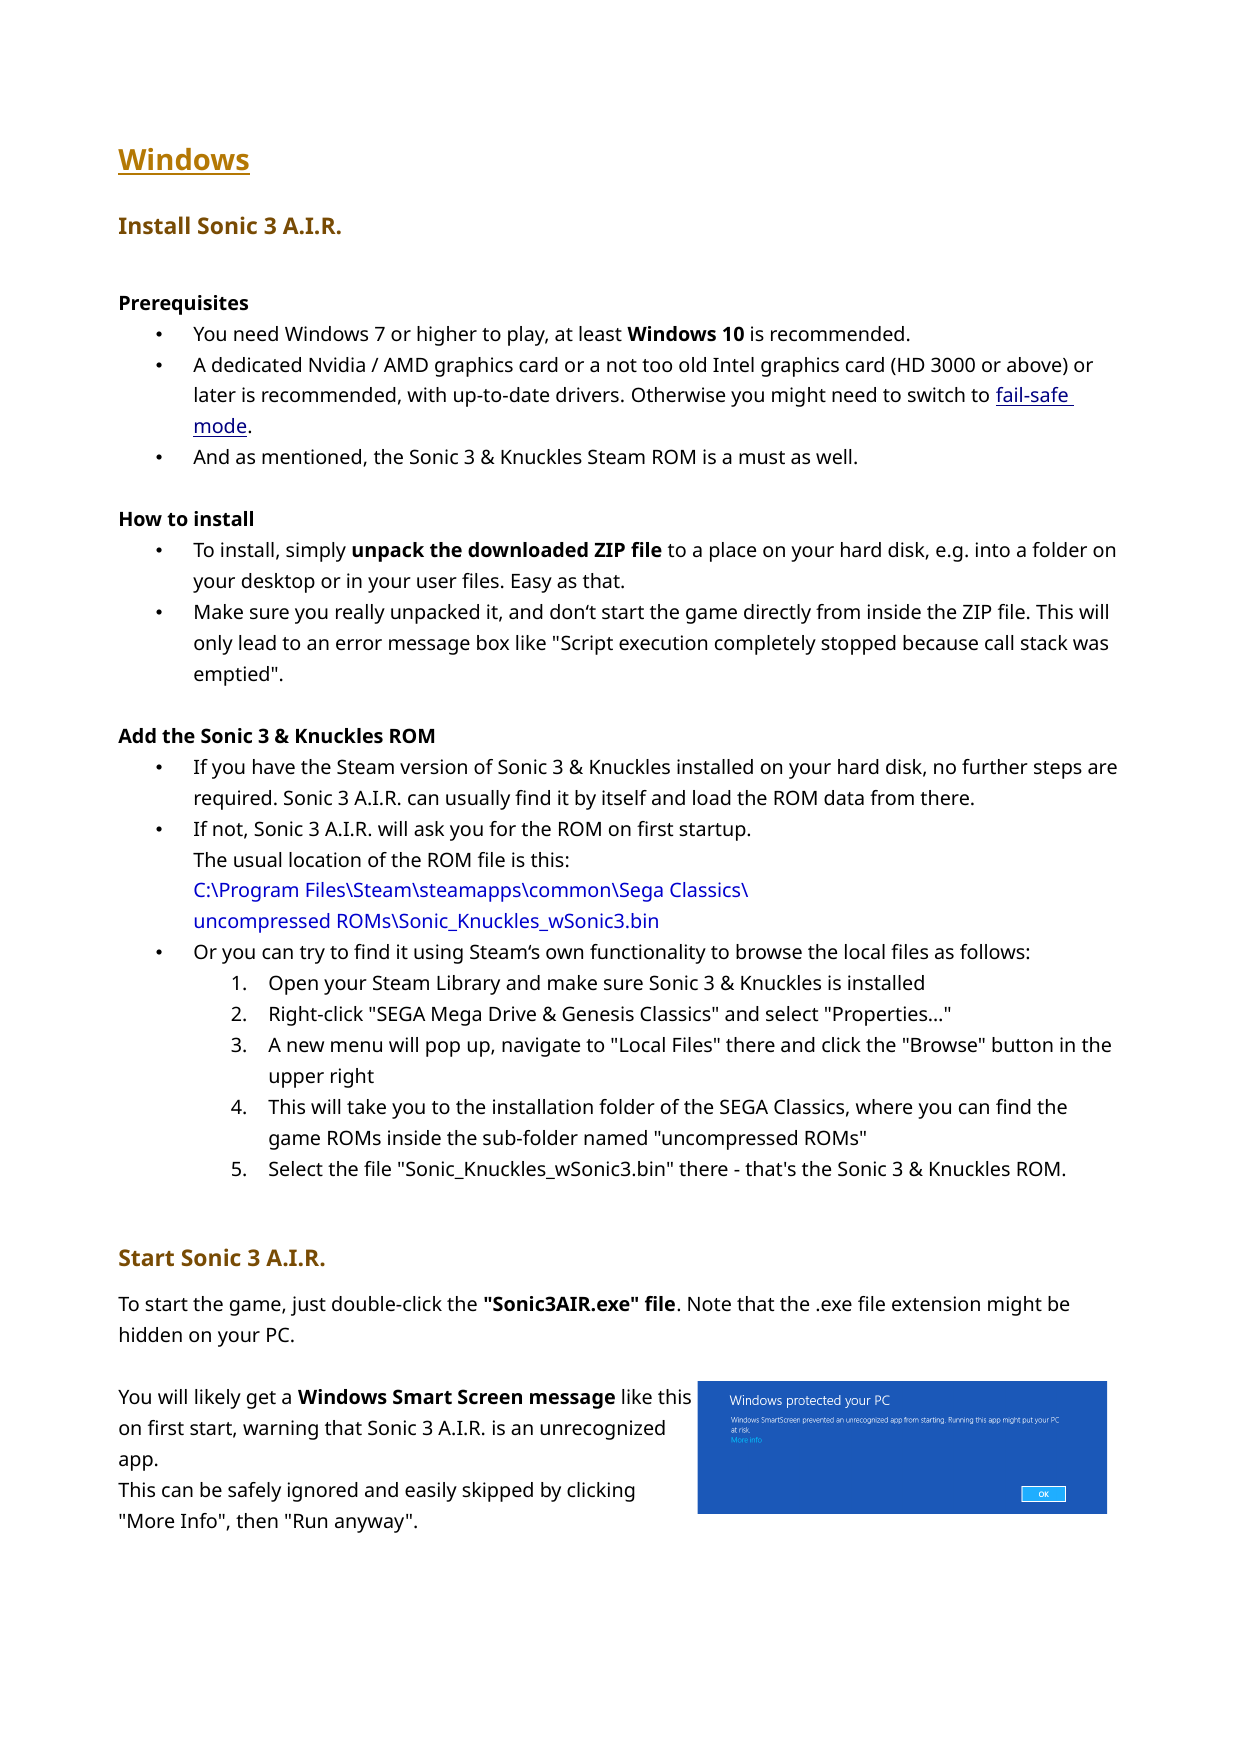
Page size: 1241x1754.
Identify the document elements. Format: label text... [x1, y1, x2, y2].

list If you have the Steam version of Sonic 3 & Knuckles installed on your hard disk, no further steps are required. Sonic 3 A.I.R. can usually find it by itself and load the ROM data from there. [156, 753, 1122, 811]
list Select the file "Sonic_Knuckles_wSonic3.bin" there - that's the Sonic 3 & Knuckles ROM. [231, 1155, 1122, 1182]
subtitle Windows [118, 139, 1122, 179]
list This will take you to the installation folder of the SEGA Classics, where you can find the game ROMs inside the sub-folder named "uncompressed ROMs" [231, 1093, 1122, 1151]
list Or you can try to find it using Steam‘s own functionality to browse the local files as follows: [156, 939, 1122, 966]
text Add the Sonic 3 & Knuckles ROM [118, 722, 1122, 749]
list And as mentioned, the Sonic 3 & Knuckles Steam ROM is a must as well. [156, 444, 1122, 471]
text To start the game, just double-click the "Sonic3AIR.exe" file. Note that the .exe file extension might be hidden on your PC. [118, 1291, 1122, 1348]
list Right-click "SEGA Mega Drive & Genesis Classics" and select "Properties…" [231, 1001, 1122, 1027]
list You need Windows 7 or higher to play, at least Windows 10 is recommended. [156, 320, 1122, 347]
text How to install [118, 506, 1122, 532]
list Open your Steam Library and make sure Sonic 3 & Knuckles is installed [231, 969, 1122, 997]
list Make sure you really unpacked it, and don‘t start the game directly from inside the ZIP file. This will only lead to an error message box like "Script execution completely stopped because call stack was emptied". [156, 598, 1122, 687]
list If not, Sonic 3 A.I.R. will ask you for the ROM on first startup. The usual location of the ROM file is this: C:\Program Files\Steam\steamapps\common\Sega Classics\ uncompressed ROMs\Sonic_Knuckles_wSonic3.bin [156, 815, 1122, 935]
text You will likely get a Windows Smart Screen message like this on first start, warning that Sonic 3 A.I.R. is an unrecognized app. This can be safely ignored and easily skipped by clicking "More Info", then "Run anyway". [118, 1383, 1122, 1534]
list To install, simply unpack the downloaded ZIP file to a place on your hard disk, e.g. into a folder on your desktop or in your user files. Easy as that. [156, 536, 1122, 594]
subtitle Install Sonic 3 A.I.R. [118, 209, 1122, 241]
picture [697, 1381, 1108, 1514]
list A new menu will pop up, navigate to "Local Files" there and click the "Browse" button in the upper right [231, 1031, 1122, 1089]
subtitle Start Sonic 3 A.I.R. [118, 1242, 1122, 1273]
text Prerequisites [118, 289, 1122, 316]
list A dedicated Nvidia / AMD graphics card or a not too old Intel graphics card (HD 3000 or above) or later is recommended, with up-to-date drivers. Otherwise you might need to switch to fail-safe mode. [156, 351, 1122, 440]
